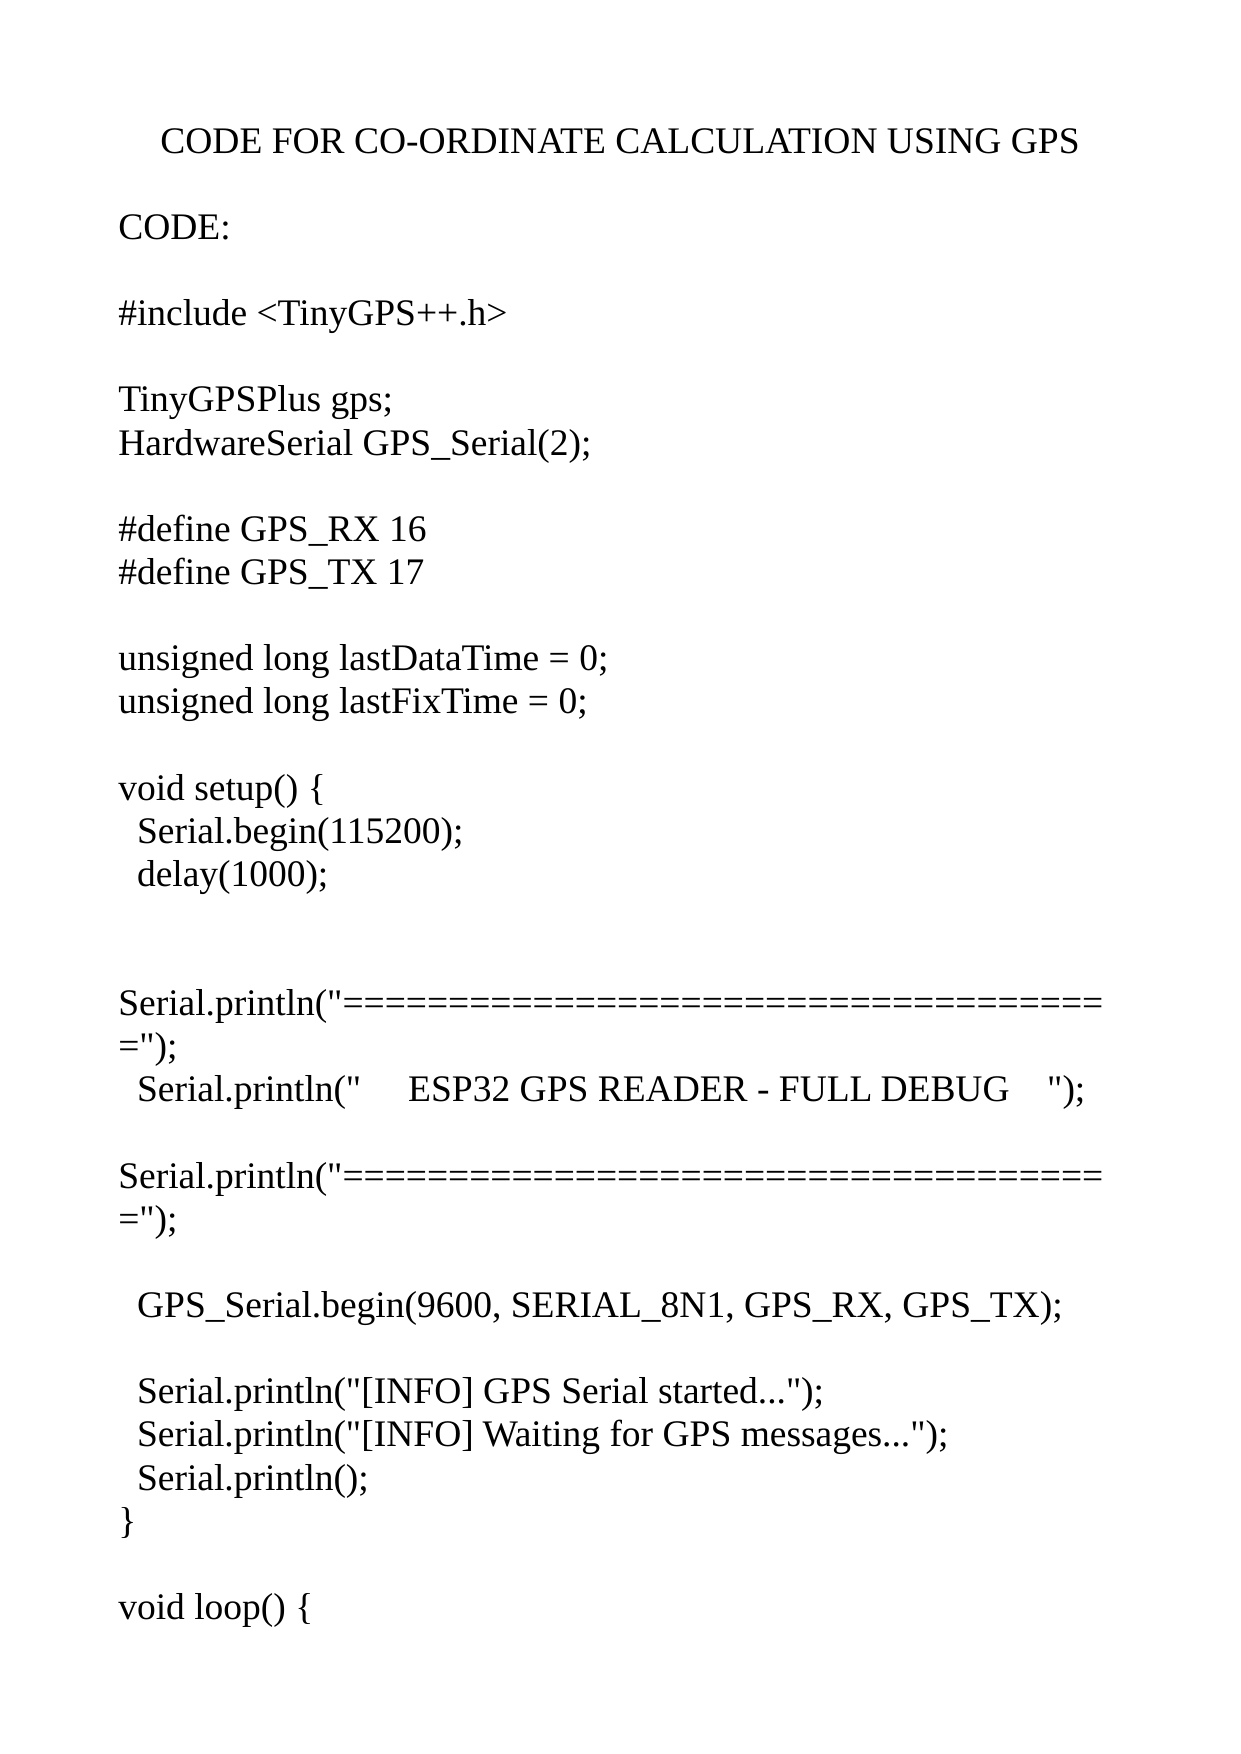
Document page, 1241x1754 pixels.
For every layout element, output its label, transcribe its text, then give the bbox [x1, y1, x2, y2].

text HardwareSerial GPS_Serial(2); [118, 420, 1122, 463]
text void loop() { [118, 1584, 1122, 1627]
text Serial.println("====================================="); [118, 1110, 1122, 1239]
text TinyGPSPlus gps; [118, 377, 1122, 420]
text #define GPS_RX 16 [118, 506, 1122, 549]
text Serial.println("[INFO] Waiting for GPS messages..."); [118, 1412, 1122, 1455]
text #include <TinyGPS++.h> [118, 291, 1122, 334]
text unsigned long lastFixTime = 0; [118, 679, 1122, 722]
text void setup() { [118, 765, 1122, 808]
text delay(1000); [118, 851, 1122, 894]
text unsigned long lastDataTime = 0; [118, 636, 1122, 679]
text } [118, 1498, 1122, 1541]
text Serial.println("====================================="); [118, 937, 1122, 1067]
text CODE FOR CO-ORDINATE CALCULATION USING GPS [118, 118, 1122, 161]
text Serial.println("[INFO] GPS Serial started..."); [118, 1369, 1122, 1412]
text Serial.begin(115200); [118, 808, 1122, 851]
text GPS_Serial.begin(9600, SERIAL_8N1, GPS_RX, GPS_TX); [118, 1282, 1122, 1326]
text Serial.println(); [118, 1455, 1122, 1498]
text #define GPS_TX 17 [118, 549, 1122, 592]
text Serial.println(" ESP32 GPS READER - FULL DEBUG "); [118, 1067, 1122, 1110]
text CODE: [118, 204, 1122, 247]
